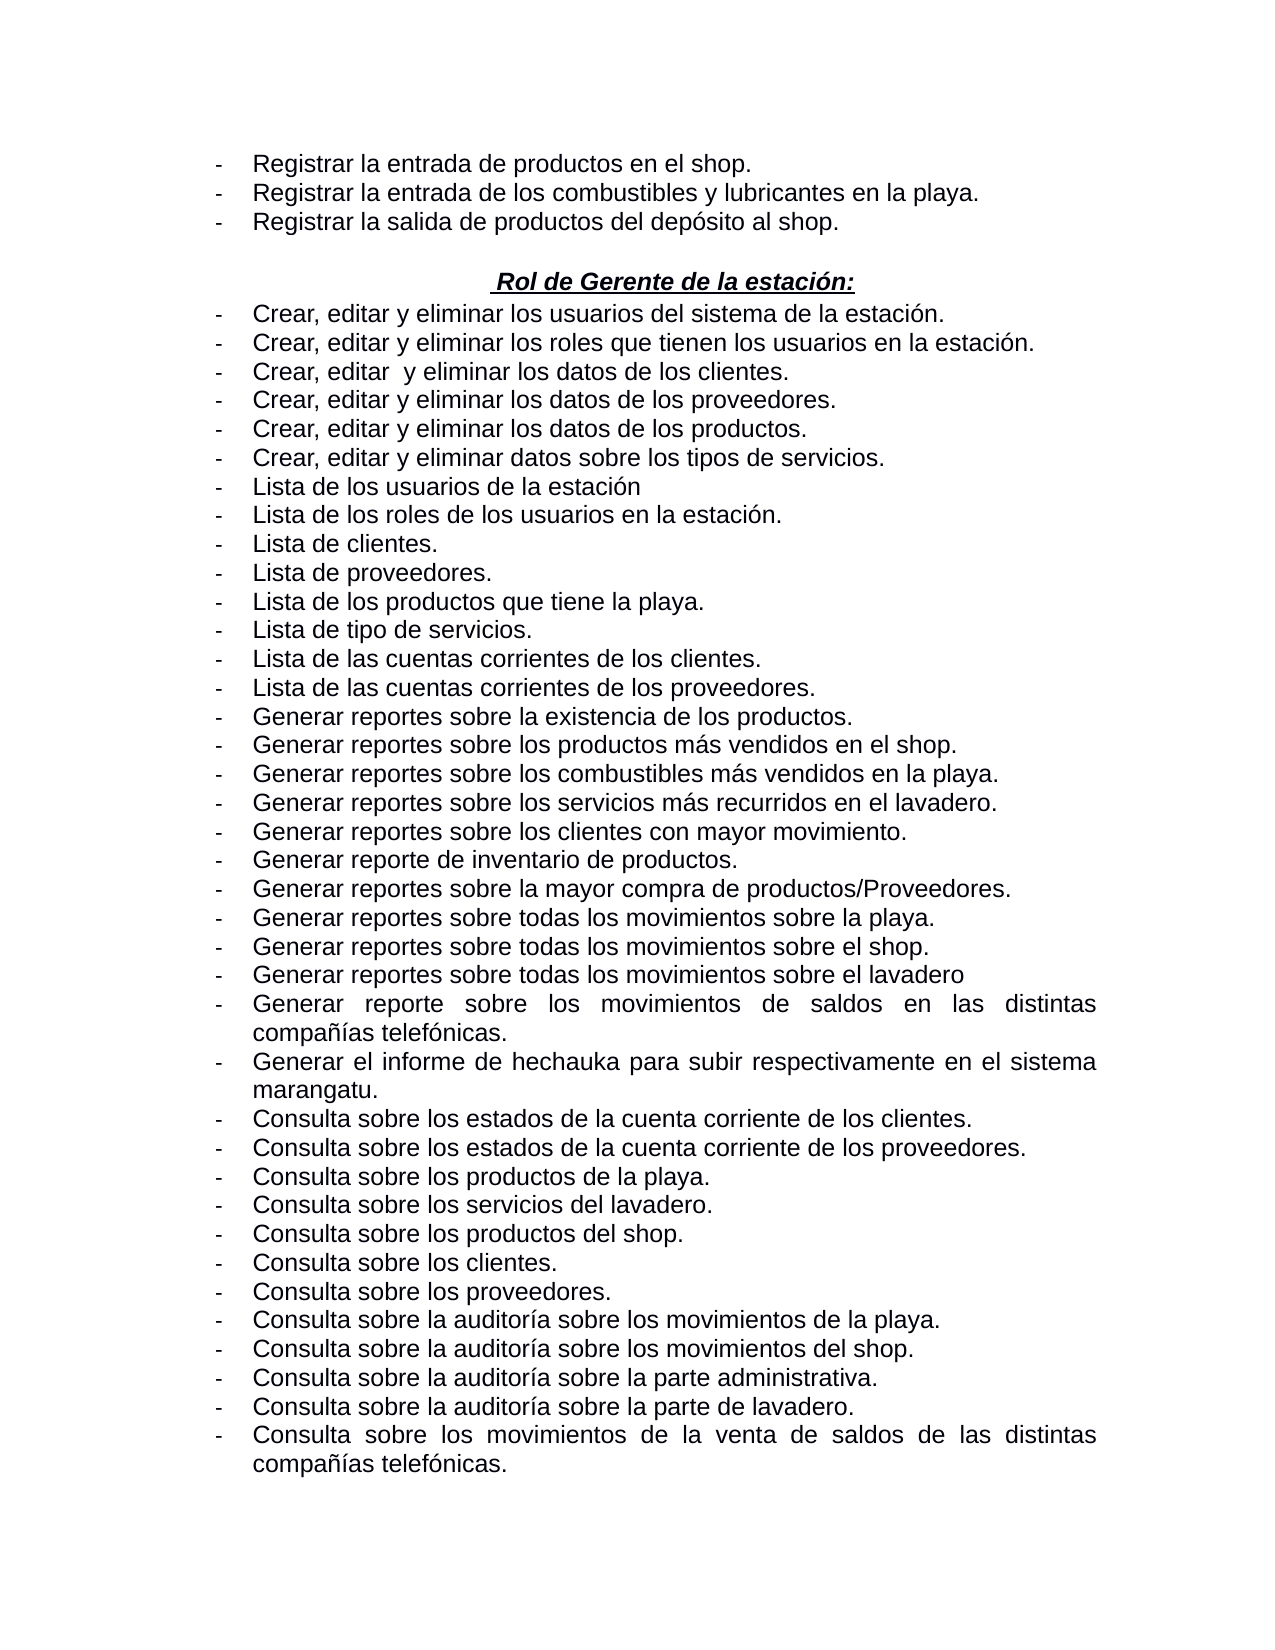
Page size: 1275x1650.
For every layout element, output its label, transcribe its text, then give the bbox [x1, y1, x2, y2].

list Generar reportes sobre la existencia de los productos. [215, 700, 1098, 729]
list Lista de las cuentas corrientes de los proveedores. [215, 671, 1098, 700]
list Lista de clientes. [215, 528, 1098, 556]
list Lista de los usuarios de la estación [215, 470, 1098, 499]
list Consulta sobre la auditoría sobre los movimientos de la playa. [215, 1304, 1098, 1333]
list Crear, editar y eliminar los datos de los productos. [215, 413, 1098, 441]
list Consulta sobre la auditoría sobre los movimientos del shop. [215, 1333, 1098, 1361]
list Generar reportes sobre todas los movimientos sobre la playa. [215, 901, 1098, 930]
list Consulta sobre la auditoría sobre la parte administrativa. [215, 1361, 1098, 1390]
list Consulta sobre los servicios del lavadero. [215, 1189, 1098, 1218]
list Consulta sobre los clientes. [215, 1246, 1098, 1275]
list Lista de los roles de los usuarios en la estación. [215, 499, 1098, 528]
list Crear, editar y eliminar los roles que tienen los usuarios en la estación. [215, 326, 1098, 355]
list Lista de tipo de servicios. [215, 614, 1098, 643]
list Lista de proveedores. [215, 556, 1098, 585]
list Lista de las cuentas corrientes de los clientes. [215, 643, 1098, 671]
list Crear, editar y eliminar los datos de los clientes. [215, 355, 1098, 384]
list Lista de los productos que tiene la playa. [215, 585, 1098, 614]
list Registrar la salida de productos del depósito al shop. [215, 205, 1098, 235]
list Registrar la entrada de los combustibles y lubricantes en la playa. [215, 176, 1098, 205]
list Generar reporte de inventario de productos. [215, 844, 1098, 873]
list Consulta sobre los productos del shop. [215, 1218, 1098, 1246]
list Generar reportes sobre los servicios más recurridos en el lavadero. [215, 786, 1098, 815]
list Generar reportes sobre los productos más vendidos en el shop. [215, 729, 1098, 758]
list Consulta sobre los productos de la playa. [215, 1160, 1098, 1189]
list Generar reportes sobre todas los movimientos sobre el shop. [215, 930, 1098, 959]
list Consulta sobre los estados de la cuenta corriente de los clientes. [215, 1103, 1098, 1131]
list Crear, editar y eliminar los datos de los proveedores. [215, 384, 1098, 413]
list Consulta sobre los proveedores. [215, 1275, 1098, 1304]
list Generar el informe de hechauka para subir respectivamente en el sistema marangatu. [215, 1045, 1098, 1103]
list Consulta sobre los estados de la cuenta corriente de los proveedores. [215, 1131, 1098, 1160]
list Generar reportes sobre todas los movimientos sobre el lavadero [215, 959, 1098, 988]
list Generar reportes sobre los clientes con mayor movimiento. [215, 815, 1098, 844]
list Consulta sobre la auditoría sobre la parte de lavadero. [215, 1390, 1098, 1419]
list Generar reporte sobre los movimientos de saldos en las distintas compañías telefónicas. [215, 988, 1098, 1045]
list Generar reportes sobre los combustibles más vendidos en la playa. [215, 758, 1098, 786]
list Generar reportes sobre la mayor compra de productos/Proveedores. [215, 873, 1098, 901]
list Crear, editar y eliminar datos sobre los tipos de servicios. [215, 441, 1098, 470]
text Rol de Gerente de la estación: [177, 266, 1098, 296]
list Registrar la entrada de productos en el shop. [215, 149, 1098, 176]
list Consulta sobre los movimientos de la venta de saldos de las distintas compañías telefónicas. [215, 1419, 1098, 1478]
list Crear, editar y eliminar los usuarios del sistema de la estación. [215, 299, 1098, 326]
